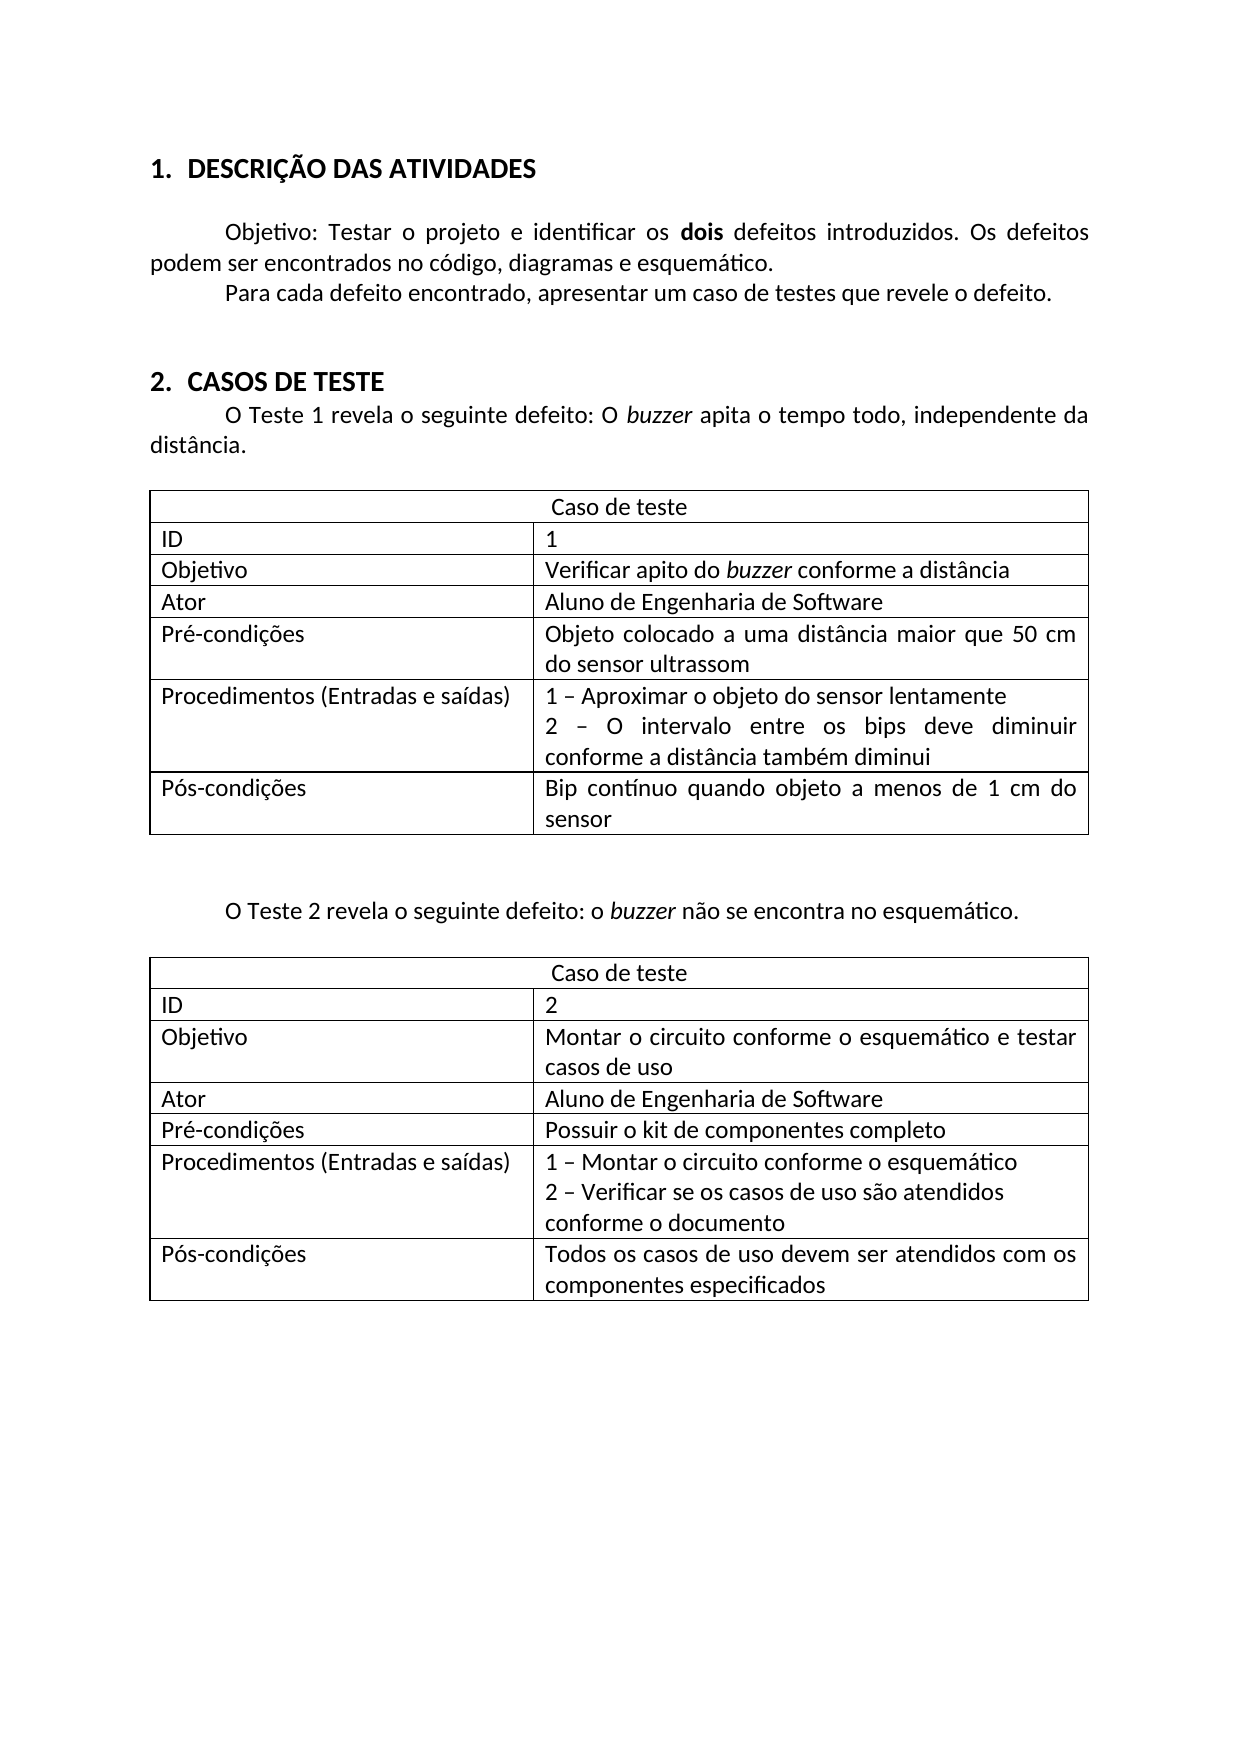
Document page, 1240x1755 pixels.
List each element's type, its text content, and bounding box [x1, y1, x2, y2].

table_cell ID [151, 523, 533, 553]
table_cell ID [151, 989, 533, 1020]
table_cell Possuir o kit de componentes completo [534, 1114, 1088, 1145]
table_cell Bip contínuo quando objeto a menos de 1 cm do sensor [534, 773, 1088, 833]
table_cell Pós-condições [151, 773, 533, 833]
text O Teste 1 revela o seguinte defeito: O buzzer apita o tempo todo, independente da distância. [150, 399, 1089, 460]
table_cell Pós-condições [151, 1239, 533, 1299]
table_cell Todos os casos de uso devem ser atendidos com os componentes especificados [534, 1239, 1088, 1299]
table_cell Verificar apito do buzzer conforme a distância [534, 555, 1088, 585]
table_cell 1 [534, 523, 1088, 553]
table_cell 1 – Aproximar o objeto do sensor lentamente 2 – O intervalo entre os bips deve diminuir conforme a distância também diminui [534, 680, 1088, 771]
table_cell Objetivo [151, 1021, 533, 1082]
table_cell Aluno de Engenharia de Software [534, 586, 1088, 617]
table_cell 2 [534, 989, 1088, 1020]
table_cell Procedimentos (Entradas e saídas) [151, 680, 533, 771]
subtitle Descrição das atividades [150, 150, 1089, 186]
table_cell Procedimentos (Entradas e saídas) [151, 1146, 533, 1237]
table_cell Pré-condições [151, 1114, 533, 1145]
table_cell Ator [151, 1083, 533, 1113]
table_cell Objeto colocado a uma distância maior que 50 cm do sensor ultrassom [534, 618, 1088, 679]
table_cell Montar o circuito conforme o esquemático e testar casos de uso [534, 1021, 1088, 1082]
table_cell Pré-condições [151, 618, 533, 679]
text O Teste 2 revela o seguinte defeito: o buzzer não se encontra no esquemático. [150, 896, 1089, 926]
text Objetivo: Testar o projeto e identificar os dois defeitos introduzidos. Os defeitos podem ser encontrados no código, diagramas e esquemático. [150, 216, 1089, 277]
table_cell Objetivo [151, 555, 533, 585]
table_cell Ator [151, 586, 533, 617]
table_header Caso de teste [151, 958, 1088, 988]
table_cell Aluno de Engenharia de Software [534, 1083, 1088, 1113]
text Para cada defeito encontrado, apresentar um caso de testes que revele o defeito. [150, 277, 1089, 308]
subtitle CASOS DE TESTE [150, 363, 1089, 399]
table_cell 1 – Montar o circuito conforme o esquemático 2 – Verificar se os casos de uso são atendidos conforme o documento [534, 1146, 1088, 1237]
table_header Caso de teste [151, 491, 1088, 522]
